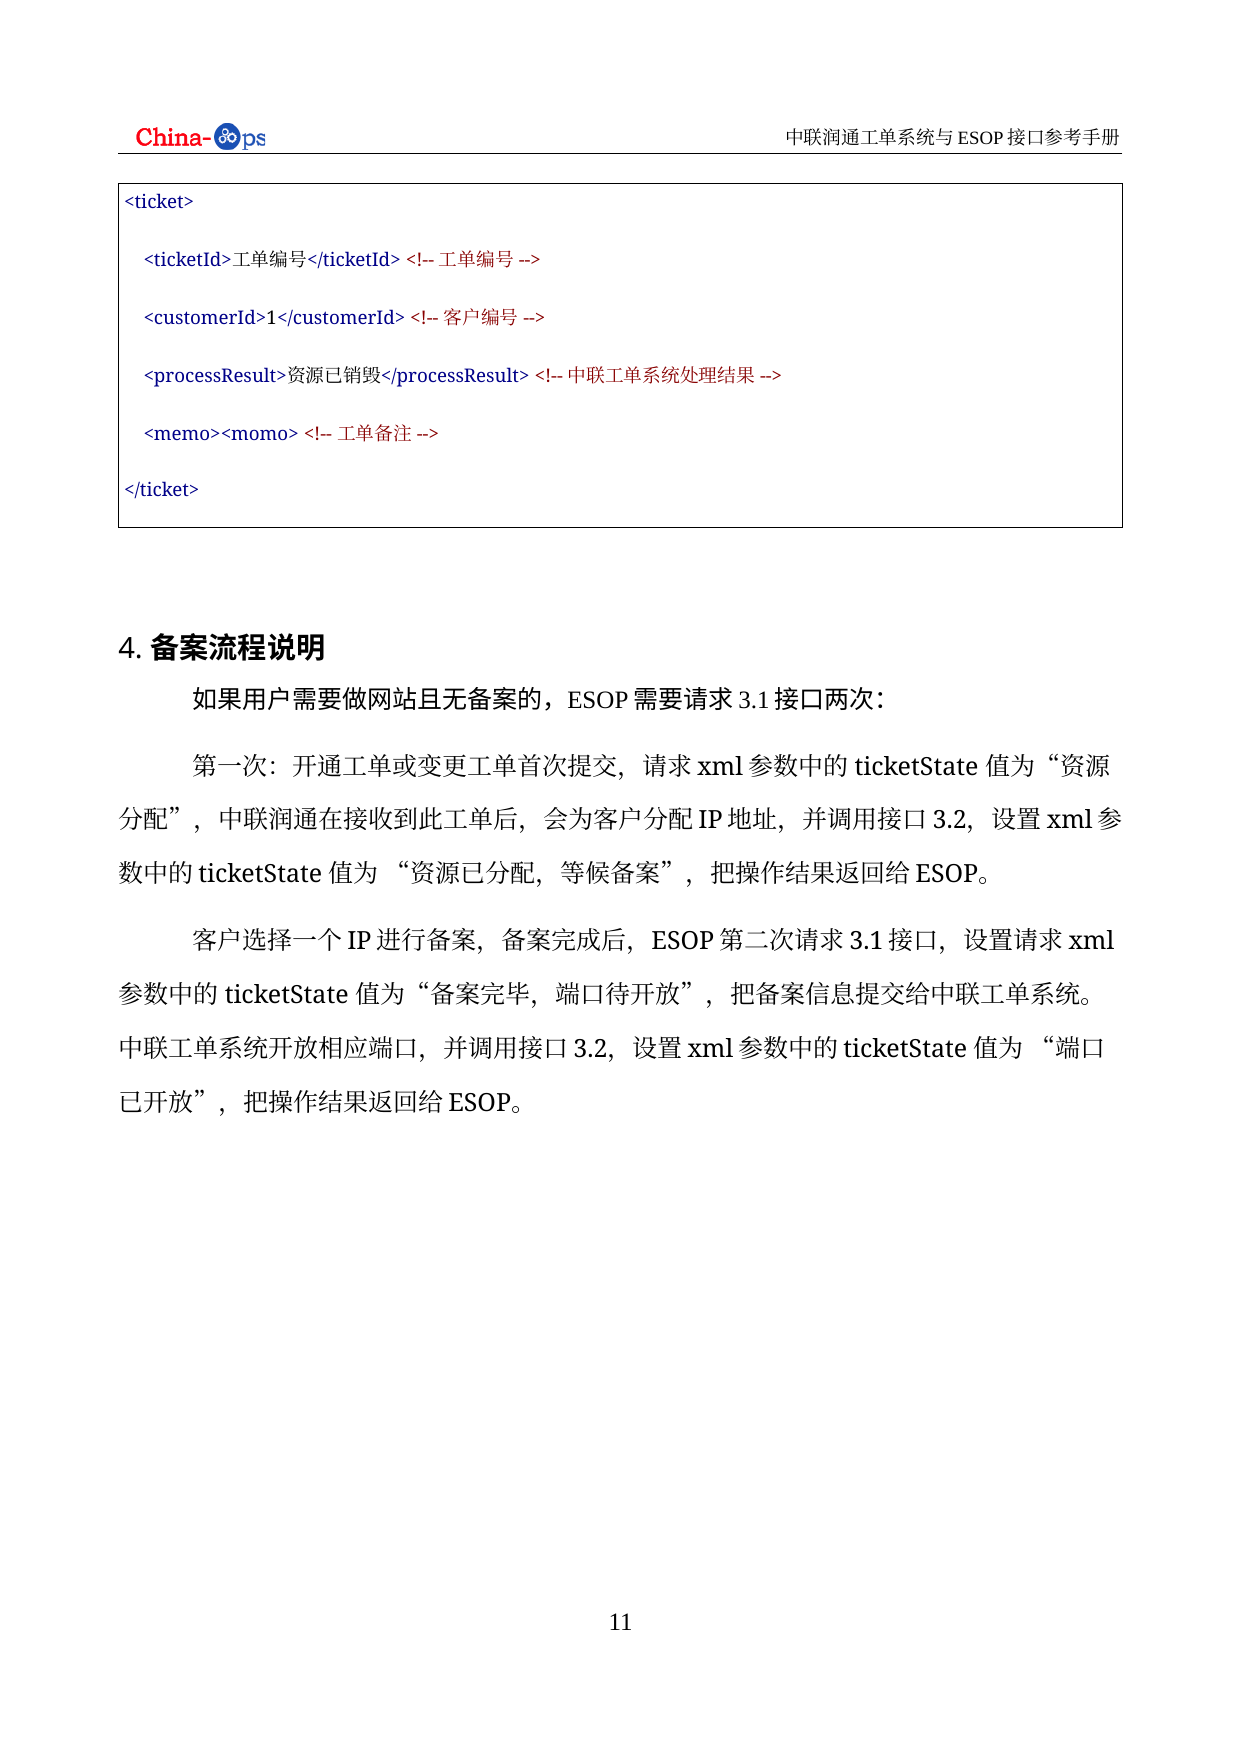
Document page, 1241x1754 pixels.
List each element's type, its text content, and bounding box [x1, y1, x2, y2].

text 客户选择一个IP进行备案，备案完成后，ESOP第二次请求3.1接口，设置请求xml参数中的 ticketState 值为“备案完毕，端口待开放”，把备案信息提交给中联工单系统。中联工单系统开放相应端口，并调用接口3.2，设置xml参数中的ticketState 值为 “端口已开放”，把操作结果返回给ESOP。 [118, 921, 1122, 1118]
picture [136, 123, 265, 150]
text 如果用户需要做网站且无备案的，ESOP需要请求3.1接口两次： [118, 679, 1122, 716]
text 第一次：开通工单或变更工单首次提交，请求xml参数中的 ticketState 值为“资源分配”，中联润通在接收到此工单后，会为客户分配IP地址，并调用接口3.2，设置xml参数中的ticketState 值为 “资源已分配，等候备案”，把操作结果返回给ESOP。 [118, 746, 1122, 890]
subtitle 4. 备案流程说明 [118, 624, 1122, 667]
table_header <ticket> <ticketId>工单编号</ticketId> <!-- 工单编号 --> <customerId>1</customerId> <!-- 客户编号 --> <processResult>资源已销毁</processResult> <!-- 中联工单系统处理结果 --> <memo><momo> <!-- 工单备注 --> </ticket> [119, 184, 1122, 527]
